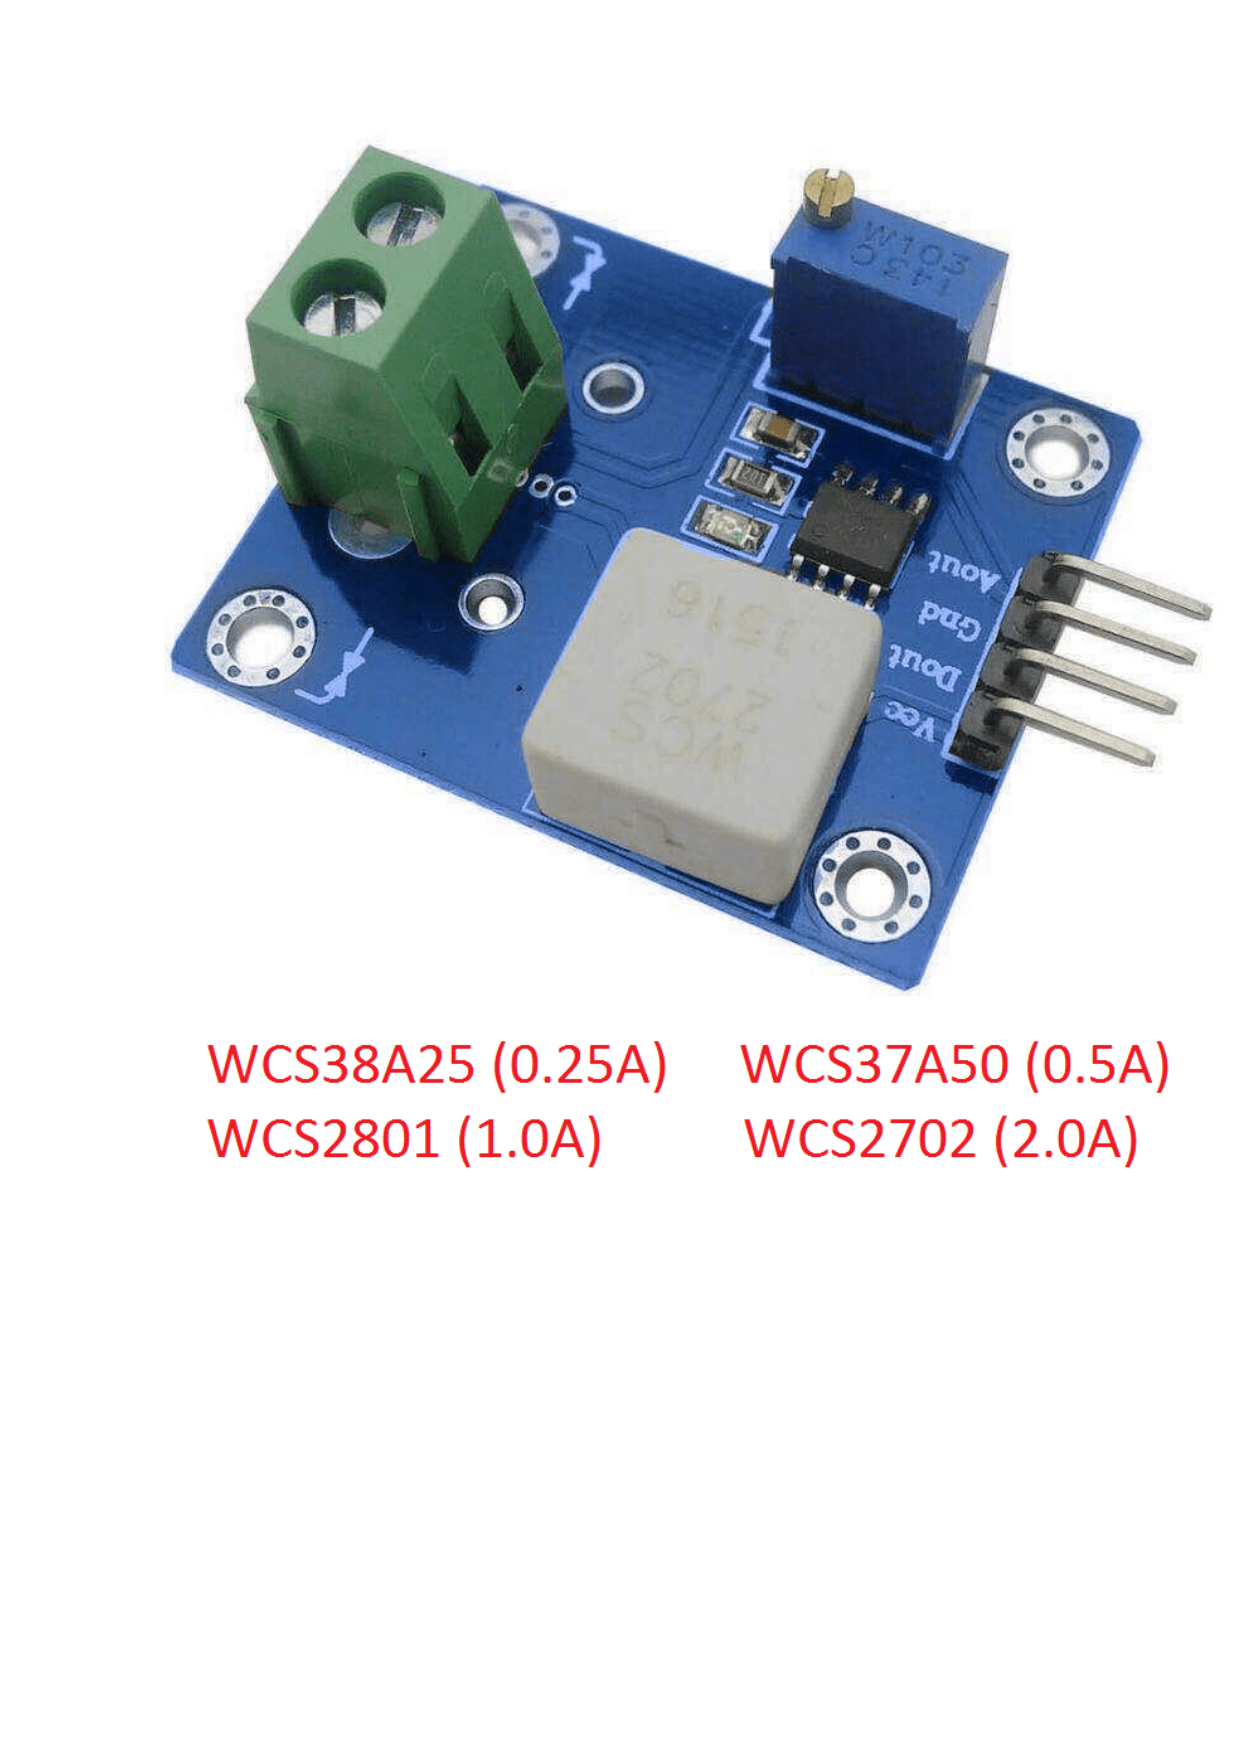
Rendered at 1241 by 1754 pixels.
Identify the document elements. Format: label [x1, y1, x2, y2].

picture [118, 118, 1241, 1190]
